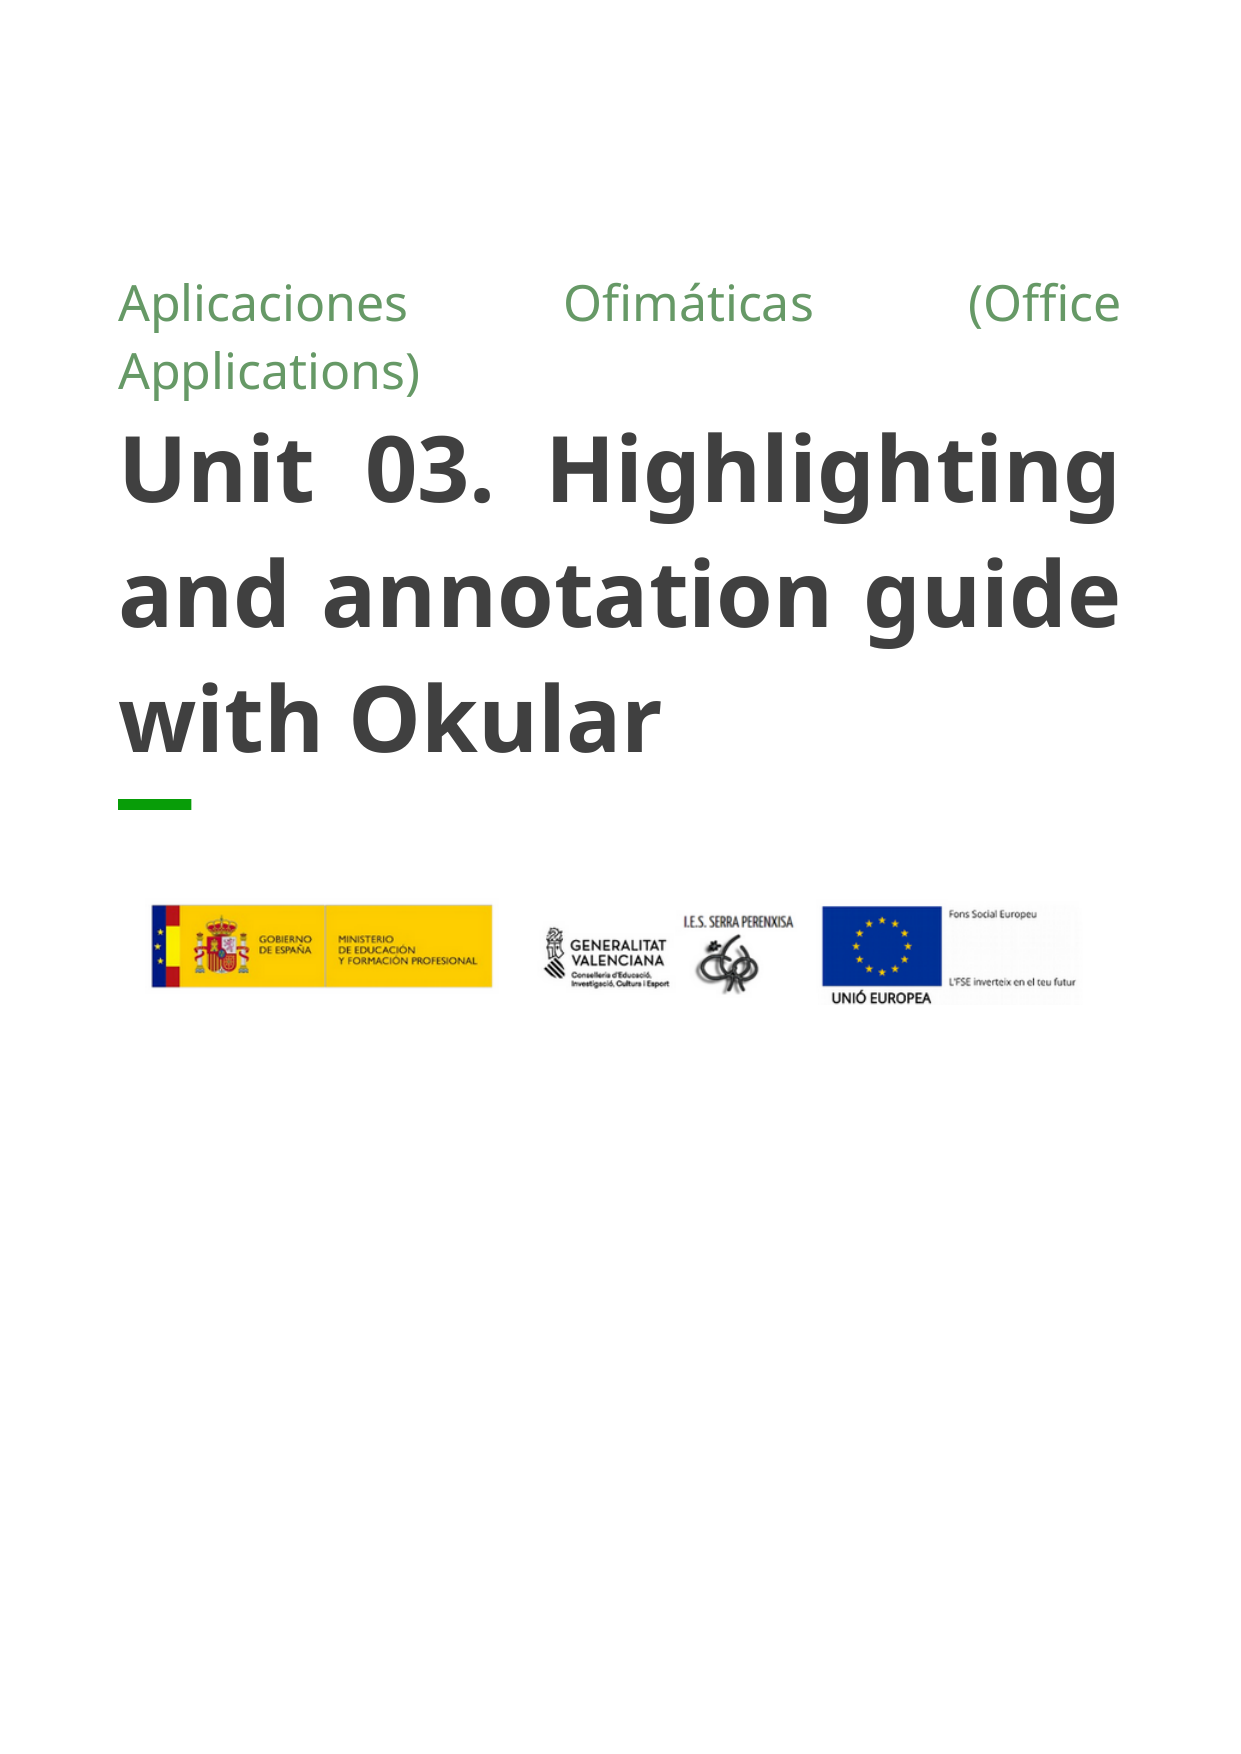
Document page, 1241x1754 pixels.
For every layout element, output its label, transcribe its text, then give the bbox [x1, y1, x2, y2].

title Aplicaciones Ofimáticas (Office Applications) Unit 03. Highlighting and annotation guide with Okular [118, 268, 1122, 779]
picture [118, 799, 192, 810]
picture [118, 885, 1123, 1005]
